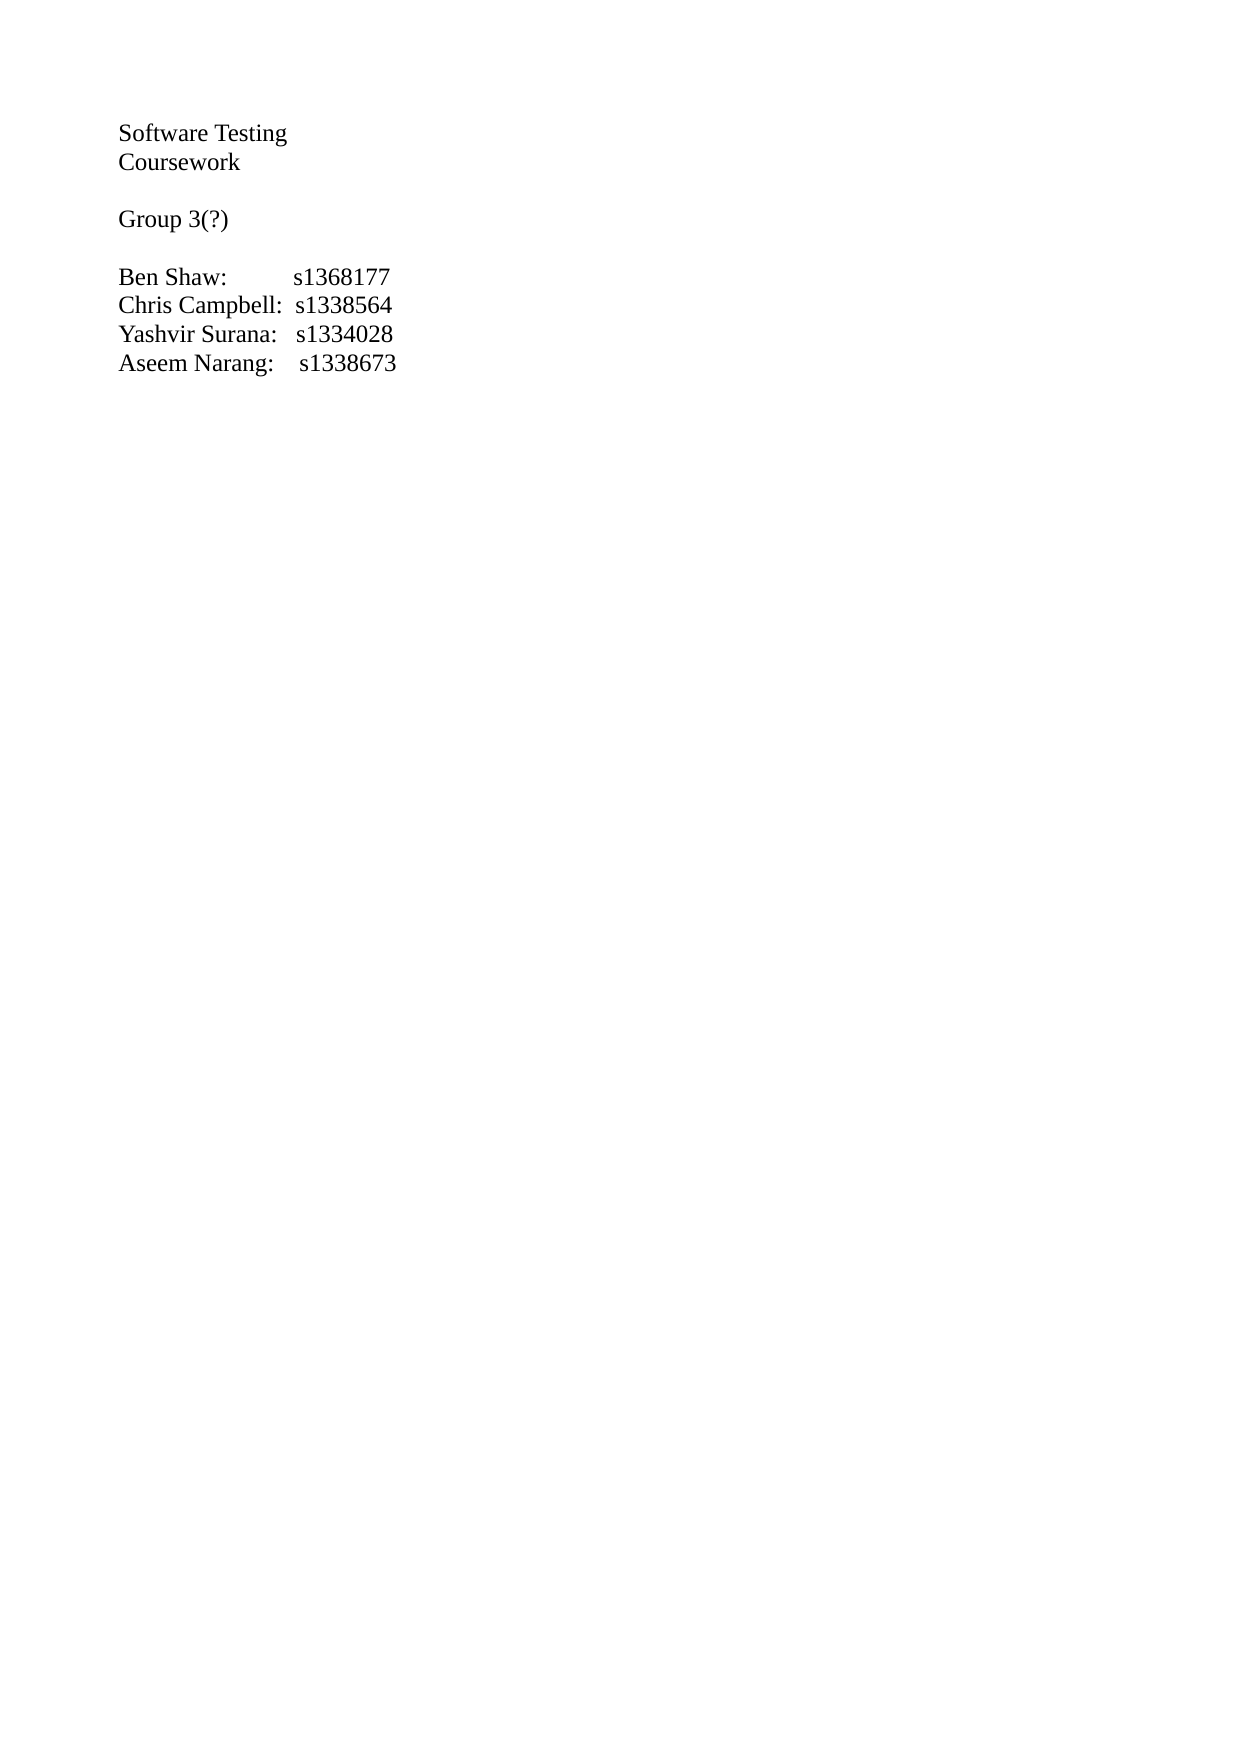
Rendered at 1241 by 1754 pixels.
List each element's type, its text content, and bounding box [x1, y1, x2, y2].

text Chris Campbell: s1338564 [118, 291, 1122, 319]
text Aseem Narang: s1338673 [118, 348, 1122, 377]
text Ben Shaw: s1368177 [118, 262, 1122, 291]
text Coursework [118, 147, 1122, 176]
text Software Testing [118, 118, 1122, 147]
text Group 3(?) [118, 204, 1122, 233]
text Yashvir Surana: s1334028 [118, 319, 1122, 348]
